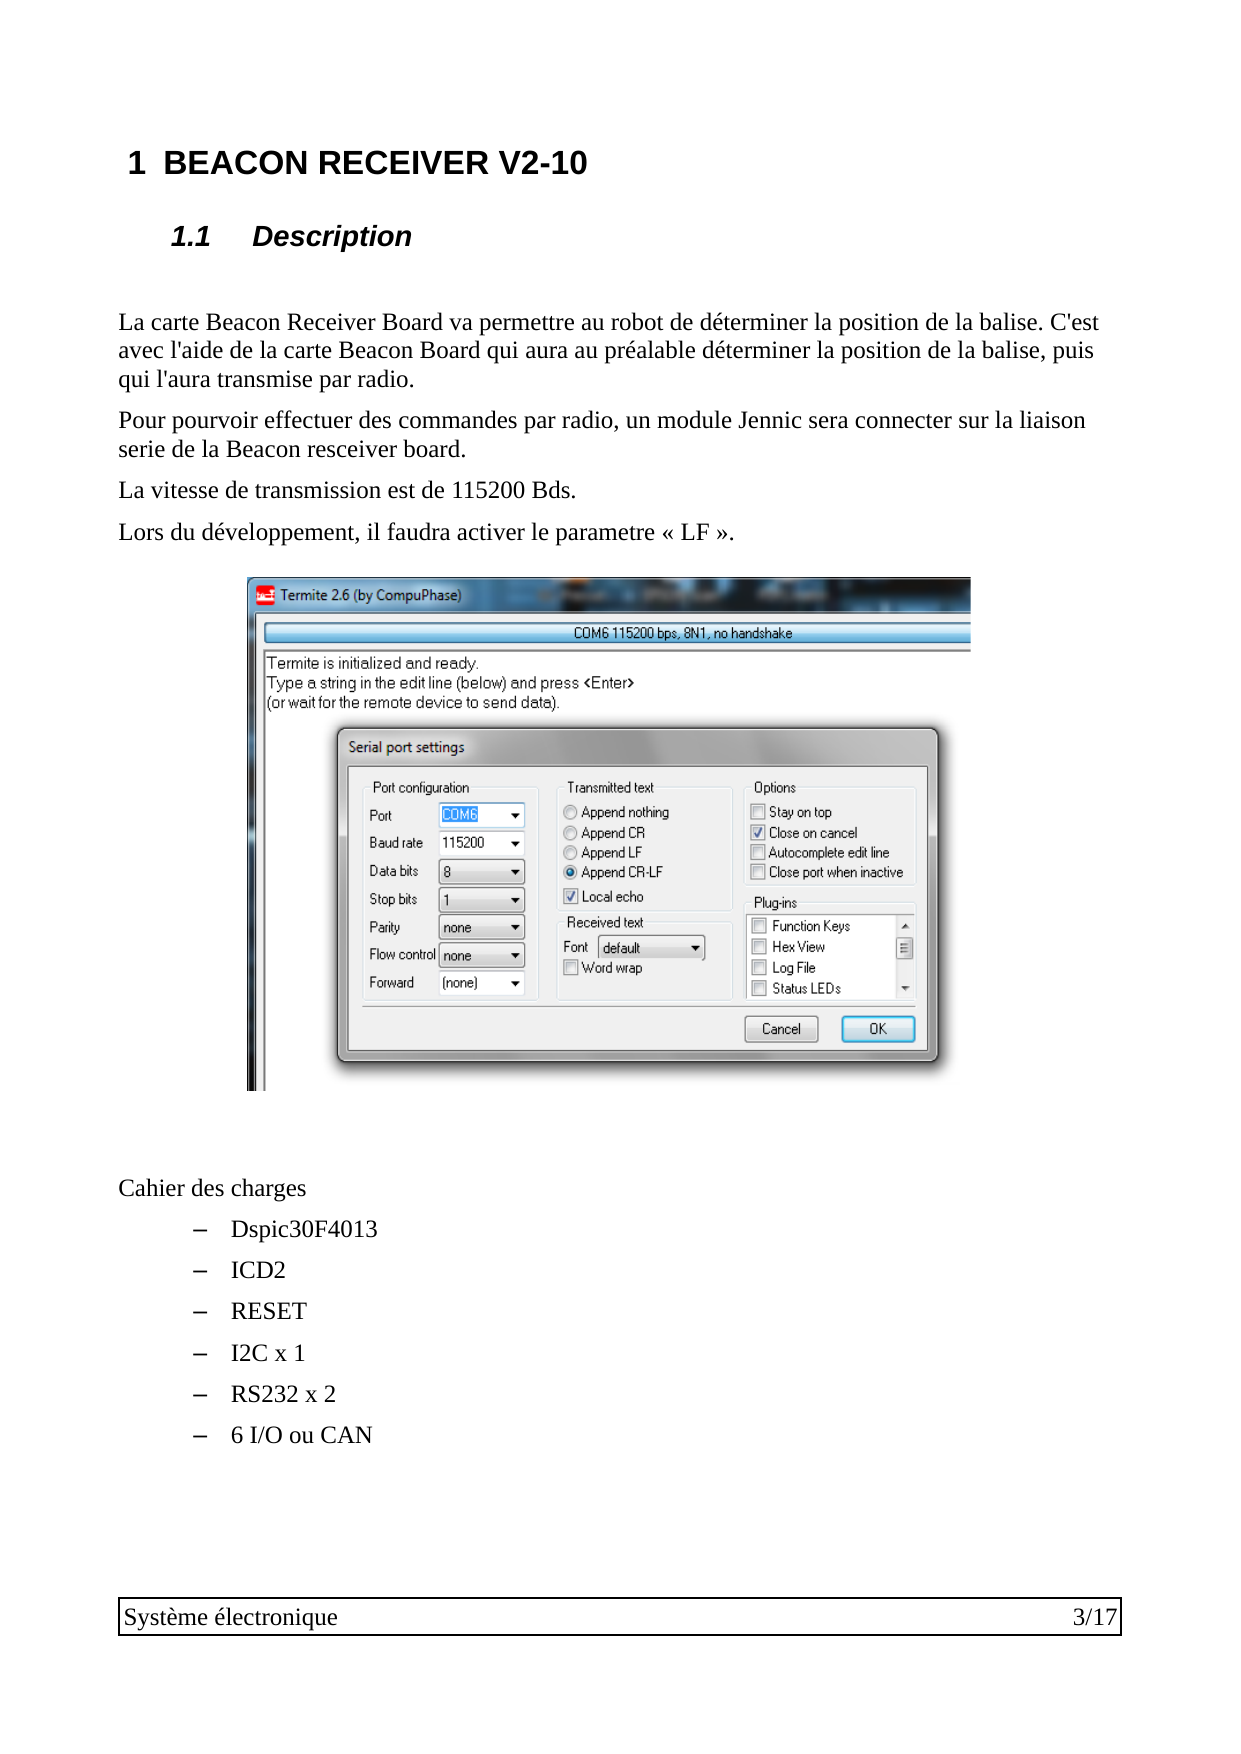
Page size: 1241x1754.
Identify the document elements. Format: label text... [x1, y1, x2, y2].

subtitle Description [162, 219, 1122, 253]
text La vitesse de transmission est de 115200 Bds. [118, 475, 1122, 504]
text Cahier des charges [118, 1173, 1122, 1201]
list I2C x 1 [193, 1338, 1122, 1366]
subtitle BEACON RECEIVER V2-10 [118, 143, 1122, 182]
list RS232 x 2 [193, 1379, 1122, 1408]
list 6 I/O ou CAN [193, 1420, 1122, 1449]
list ICD2 [193, 1255, 1122, 1284]
text Pour pourvoir effectuer des commandes par radio, un module Jennic sera connecter sur la liaison serie de la Beacon resceiver board. [118, 405, 1122, 463]
text Lors du développement, il faudra activer le parametre « LF ». [118, 517, 1122, 545]
list RESET [193, 1296, 1122, 1325]
text La carte Beacon Receiver Board va permettre au robot de déterminer la position de la balise. C'est avec l'aide de la carte Beacon Board qui aura au préalable déterminer la position de la balise, puis qui l'aura transmise par radio. [118, 307, 1122, 393]
list Dspic30F4013 [193, 1214, 1122, 1243]
